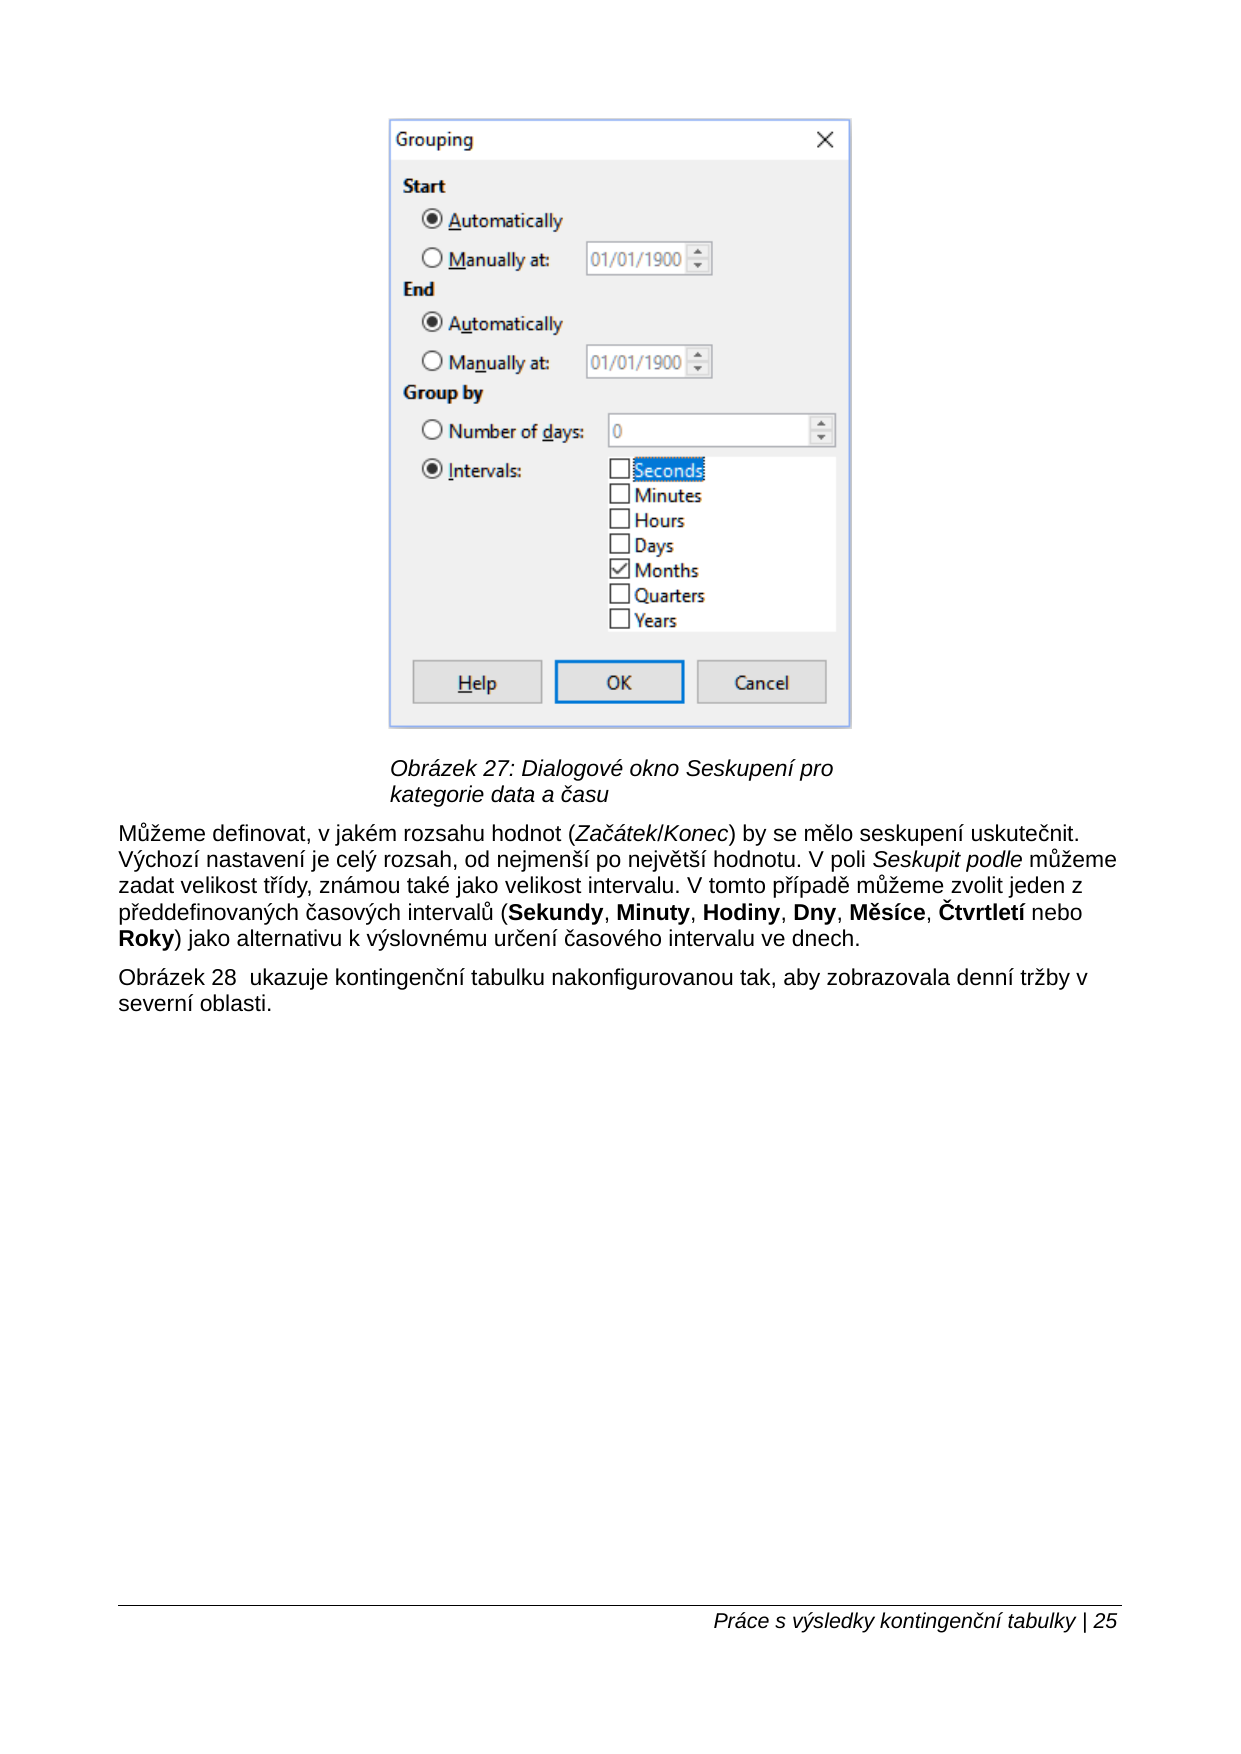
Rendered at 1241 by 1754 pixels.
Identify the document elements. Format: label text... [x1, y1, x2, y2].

picture [388, 118, 852, 729]
text Můžeme definovat, v jakém rozsahu hodnot (Začátek/Konec) by se mělo seskupení uskutečnit. Výchozí nastavení je celý rozsah, od nejmenší po největší hodnotu. V poli Seskupit podle můžeme zadat velikost třídy, známou také jako velikost intervalu. V tomto případě můžeme zvolit jeden z předdefinovaných časových intervalů (Sekundy, Minuty, Hodiny, Dny, Měsíce, Čtvrtletí nebo Roky) jako alternativu k výslovnému určení časového intervalu ve dnech. [118, 820, 1122, 951]
text Obrázek 27: Dialogové okno Seskupení pro kategorie data a času [390, 729, 850, 808]
text Obrázek 28 ukazuje kontingenční tabulku nakonfigurovanou tak, aby zobrazovala denní tržby v severní oblasti. [118, 964, 1122, 1017]
